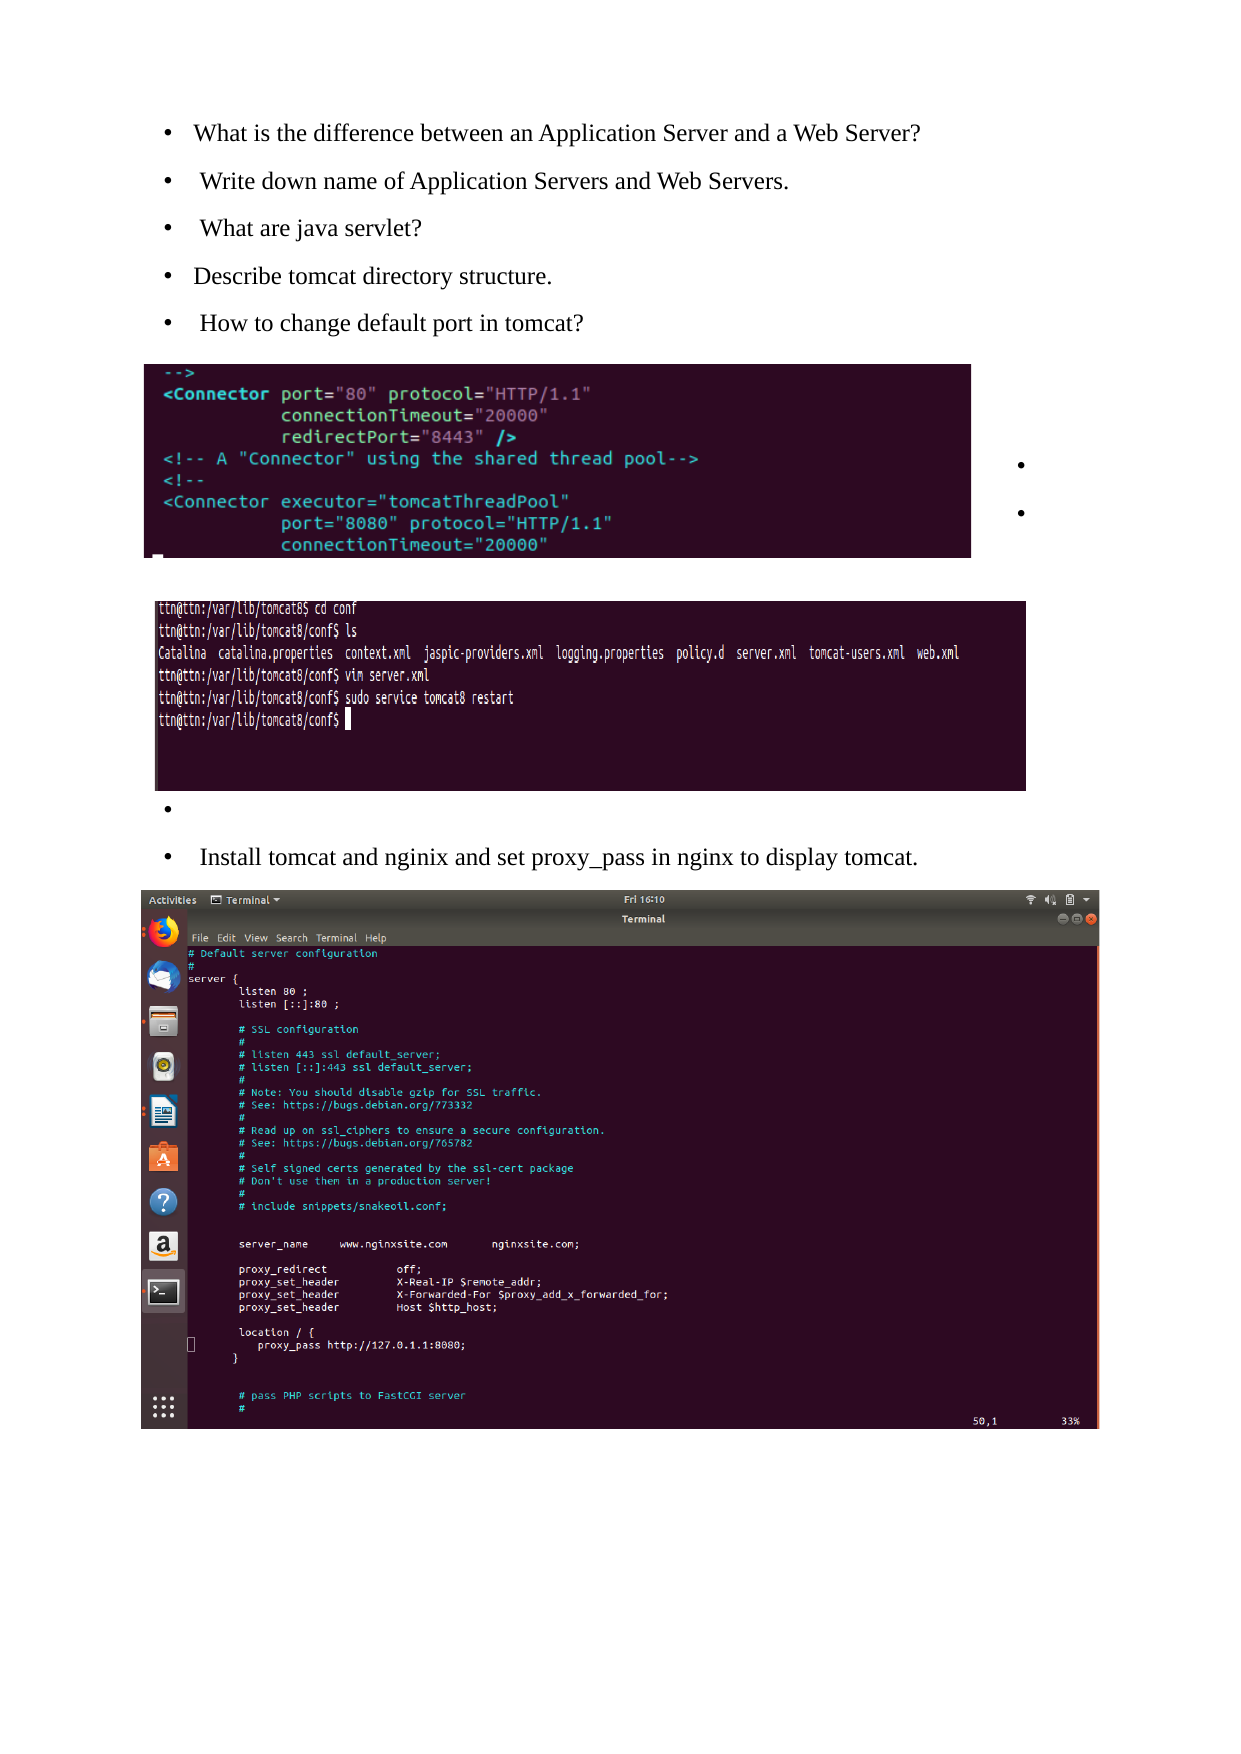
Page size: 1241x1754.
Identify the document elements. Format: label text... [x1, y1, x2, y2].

picture [141, 890, 1100, 1429]
list Write down name of Application Servers and Web Servers. [164, 166, 1122, 194]
list What are java servlet? [164, 213, 1122, 242]
list Describe tomcat directory structure. [164, 261, 1122, 290]
list How to change default port in tomcat? [164, 308, 1122, 337]
list Install tomcat and nginix and set proxy_pass in nginx to display tomcat. [164, 842, 1122, 871]
list What is the difference between an Application Server and a Web Server? [164, 118, 1122, 147]
picture [154, 601, 1026, 791]
picture [143, 364, 972, 558]
